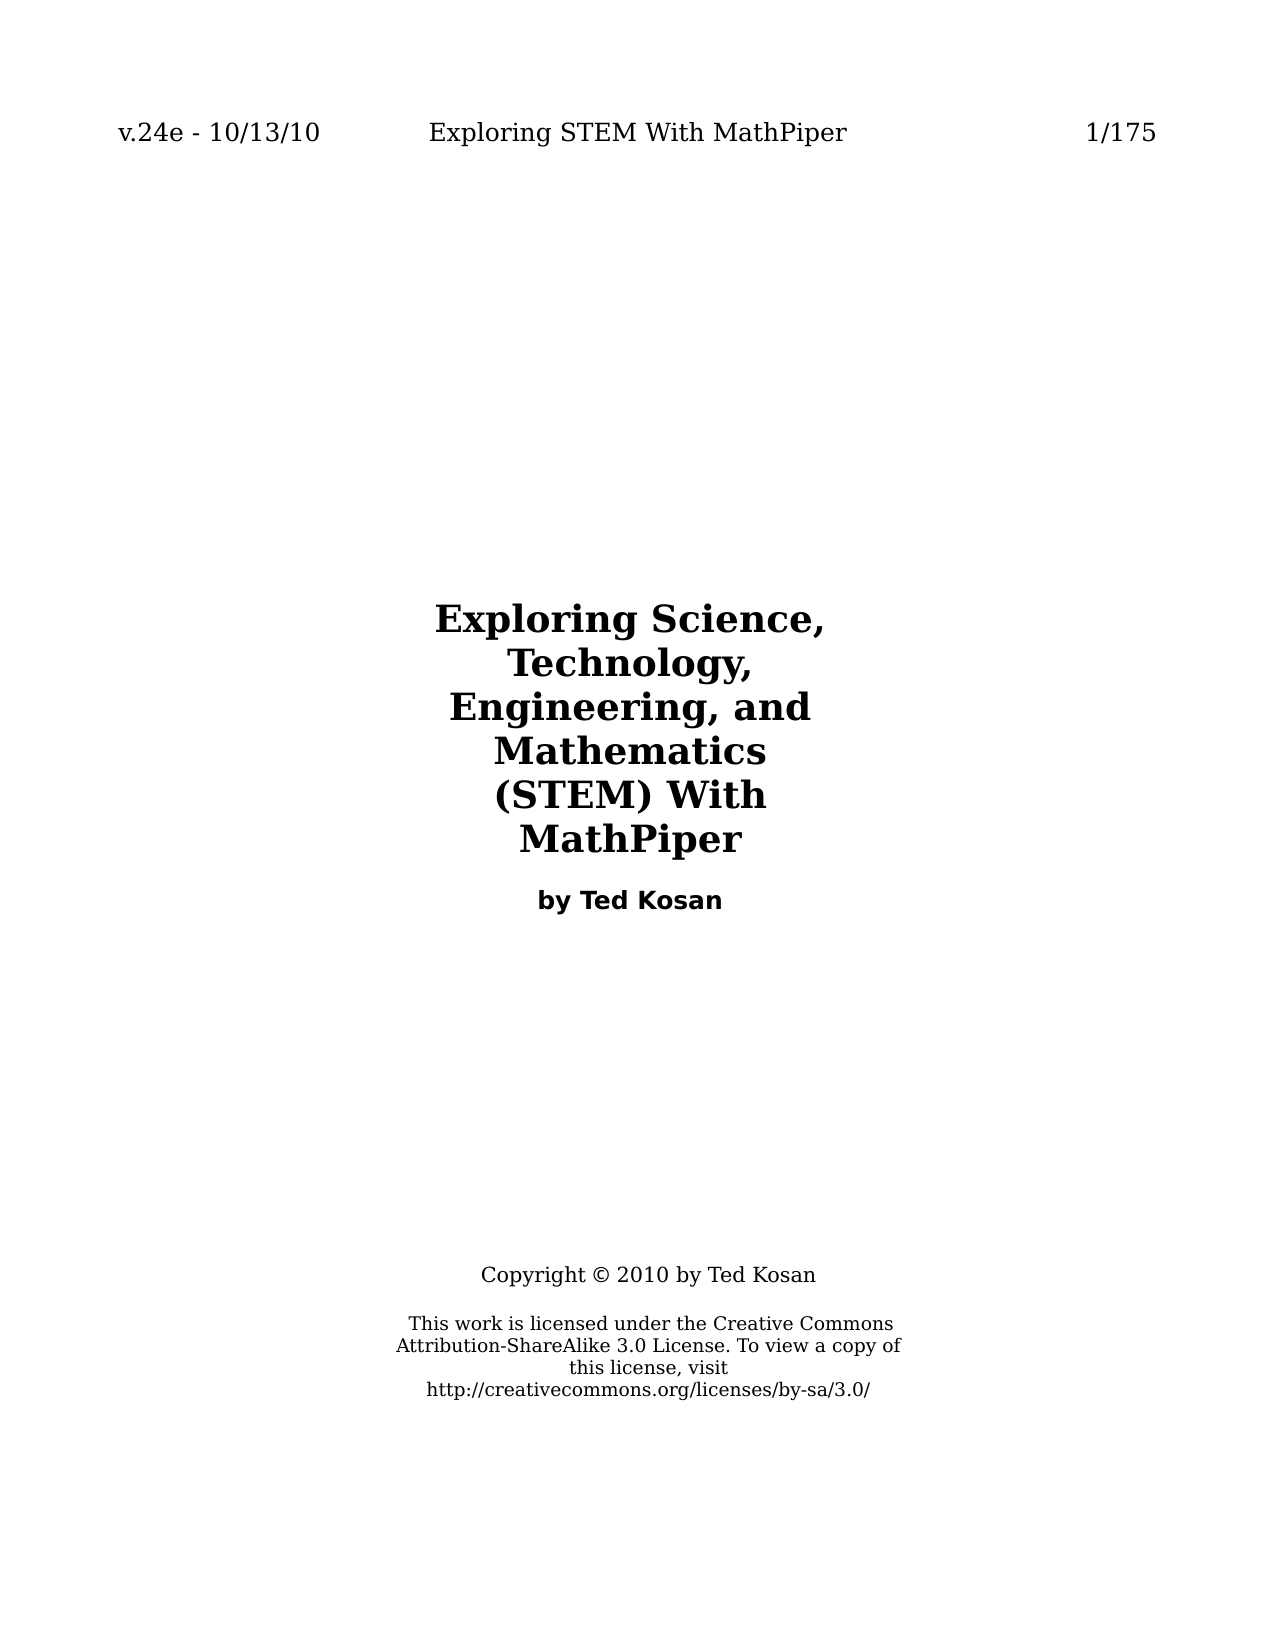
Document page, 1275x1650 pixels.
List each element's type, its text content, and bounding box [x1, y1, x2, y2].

text This work is licensed under the Creative Commons Attribution-ShareAlike 3.0 License. To view a copy of this license, visit http://creativecommons.org/licenses/by-sa/3.0/ [382, 1313, 915, 1401]
text by Ted Kosan [427, 887, 832, 916]
text Copyright © 2010 by Ted Kosan [382, 1260, 915, 1289]
text Exploring Science, Technology, Engineering, and Mathematics (STEM) With MathPiper [427, 597, 832, 862]
